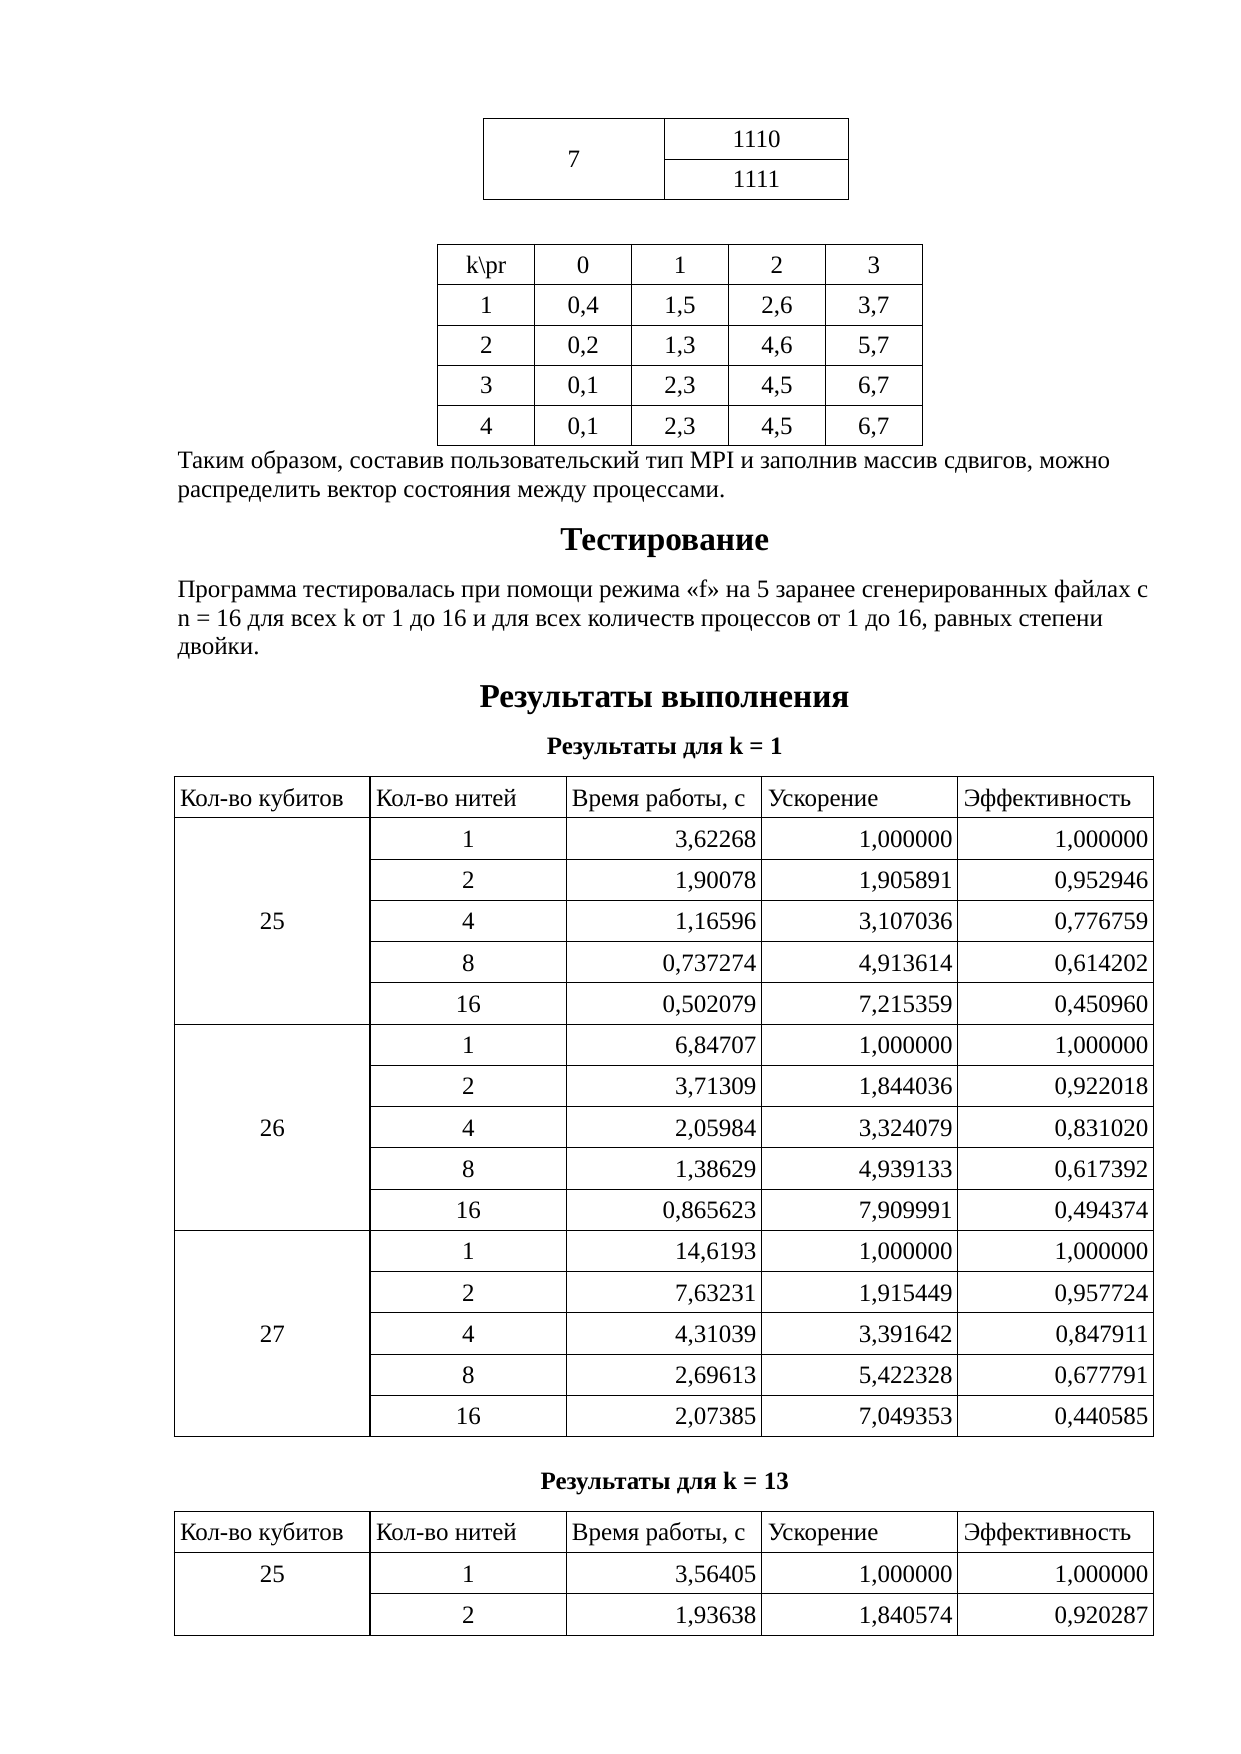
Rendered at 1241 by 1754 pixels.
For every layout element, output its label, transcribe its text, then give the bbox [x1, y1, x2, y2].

table_header Ускорение [762, 1512, 957, 1552]
table_cell 0,920287 [958, 1594, 1153, 1634]
table_cell 2 [371, 1066, 566, 1106]
table_cell 4,31039 [567, 1313, 761, 1353]
table_cell 4 [371, 1313, 566, 1353]
subtitle Результаты выполнения [177, 676, 1152, 715]
table_cell 2 [371, 860, 566, 900]
table_cell 3,62268 [567, 818, 761, 858]
table_cell 1,90078 [567, 860, 761, 900]
table_cell 7,63231 [567, 1272, 761, 1312]
table_header Время работы, с [567, 777, 761, 817]
table_cell 7,049353 [762, 1396, 957, 1436]
table_cell 3,56405 [567, 1553, 761, 1593]
text Результаты для k = 1 [177, 731, 1152, 760]
table_cell 3 [438, 366, 534, 405]
table_cell 1,000000 [958, 1025, 1153, 1065]
table_cell 1,000000 [762, 1231, 957, 1271]
table_cell 8 [371, 942, 566, 982]
table_cell 1,38629 [567, 1148, 761, 1188]
table_cell 4 [438, 406, 534, 445]
table_cell 8 [371, 1355, 566, 1395]
table_cell 4 [371, 901, 566, 941]
table_cell 1,000000 [958, 1231, 1153, 1271]
text Программа тестировалась при помощи режима «f» на 5 заранее сгенерированных файлах с n = 16 для всех k от 1 до 16 и для всех количеств процессов от 1 до 16, равных степени двойки. [177, 574, 1152, 660]
table_cell 4,6 [729, 326, 825, 365]
table_cell 1,915449 [762, 1272, 957, 1312]
table_header 2 [729, 245, 825, 284]
table_cell 3,71309 [567, 1066, 761, 1106]
table_header Время работы, с [567, 1512, 761, 1552]
table_cell 0,614202 [958, 942, 1153, 982]
table_header Эффективность [958, 777, 1153, 817]
table_cell 1,905891 [762, 860, 957, 900]
table_header 3 [826, 245, 922, 284]
table_cell 3,7 [826, 285, 922, 324]
table_header k\pr [438, 245, 534, 284]
table_cell 4,913614 [762, 942, 957, 982]
table_cell 16 [371, 1190, 566, 1230]
table_cell 0,737274 [567, 942, 761, 982]
table_cell 7,215359 [762, 983, 957, 1023]
table_cell 7 [484, 119, 664, 199]
table_cell 0,440585 [958, 1396, 1153, 1436]
table_cell 1,000000 [762, 1553, 957, 1593]
table_cell 2,3 [632, 366, 728, 405]
table_cell 0,831020 [958, 1107, 1153, 1147]
table_cell 6,7 [826, 366, 922, 405]
table_cell 1,5 [632, 285, 728, 324]
table_cell 2 [438, 326, 534, 365]
table_cell 3,107036 [762, 901, 957, 941]
table_cell 0,4 [535, 285, 631, 324]
table_cell 2,3 [632, 406, 728, 445]
table_header Эффективность [958, 1512, 1153, 1552]
table_cell 2,6 [729, 285, 825, 324]
table_cell 6,7 [826, 406, 922, 445]
table_cell 0,957724 [958, 1272, 1153, 1312]
table_cell 5,7 [826, 326, 922, 365]
table_cell 1111 [665, 160, 848, 199]
table_cell 2,69613 [567, 1355, 761, 1395]
table_cell 0,450960 [958, 983, 1153, 1023]
table_cell 1 [371, 1025, 566, 1065]
table_cell 8 [371, 1148, 566, 1188]
table_cell 16 [371, 1396, 566, 1436]
table_cell 4,5 [729, 406, 825, 445]
table_cell 1,000000 [762, 1025, 957, 1065]
table_cell 0,502079 [567, 983, 761, 1023]
table_cell 0,847911 [958, 1313, 1153, 1353]
table_cell 0,1 [535, 366, 631, 405]
table_cell 0,776759 [958, 901, 1153, 941]
table_cell 6,84707 [567, 1025, 761, 1065]
table_cell 3,324079 [762, 1107, 957, 1147]
table_cell 16 [371, 983, 566, 1023]
table_cell 0,677791 [958, 1355, 1153, 1395]
table_cell 0,617392 [958, 1148, 1153, 1188]
table_cell 0,494374 [958, 1190, 1153, 1230]
table_cell 2,05984 [567, 1107, 761, 1147]
text Тестирование [177, 519, 1152, 558]
table_cell 1,000000 [958, 1553, 1153, 1593]
table_cell 0,922018 [958, 1066, 1153, 1106]
table_cell 1,3 [632, 326, 728, 365]
table_cell 26 [175, 1025, 369, 1230]
table_cell 1,16596 [567, 901, 761, 941]
table_cell 3,391642 [762, 1313, 957, 1353]
table_cell 1 [371, 1553, 566, 1593]
table_cell 2 [371, 1594, 566, 1634]
table_header Кол-во кубитов [175, 777, 369, 817]
table_cell 1 [371, 818, 566, 858]
table_header Ускорение [762, 777, 957, 817]
text Результаты для k = 13 [177, 1466, 1152, 1494]
table_cell 1 [371, 1231, 566, 1271]
table_cell 25 [175, 1553, 369, 1634]
table_cell 1110 [665, 119, 848, 158]
table_header Кол-во нитей [371, 777, 566, 817]
table_cell 4,939133 [762, 1148, 957, 1188]
table_cell 27 [175, 1231, 369, 1436]
table_header Кол-во нитей [371, 1512, 566, 1552]
text Таким образом, составив пользовательский тип MPI и заполнив массив сдвигов, можно распределить вектор состояния между процессами. [177, 446, 1152, 503]
table_cell 1,000000 [762, 818, 957, 858]
table_cell 2,07385 [567, 1396, 761, 1436]
table_cell 0,1 [535, 406, 631, 445]
table_cell 1,840574 [762, 1594, 957, 1634]
table_cell 4 [371, 1107, 566, 1147]
table_header Кол-во кубитов [175, 1512, 369, 1552]
table_cell 5,422328 [762, 1355, 957, 1395]
table_cell 1,000000 [958, 818, 1153, 858]
table_cell 1,93638 [567, 1594, 761, 1634]
table_header 1 [632, 245, 728, 284]
table_cell 0,2 [535, 326, 631, 365]
table_header 0 [535, 245, 631, 284]
table_cell 4,5 [729, 366, 825, 405]
table_cell 25 [175, 818, 369, 1023]
table_cell 7,909991 [762, 1190, 957, 1230]
table_cell 1 [438, 285, 534, 324]
table_cell 14,6193 [567, 1231, 761, 1271]
table_cell 2 [371, 1272, 566, 1312]
table_cell 0,865623 [567, 1190, 761, 1230]
table_cell 0,952946 [958, 860, 1153, 900]
table_cell 1,844036 [762, 1066, 957, 1106]
